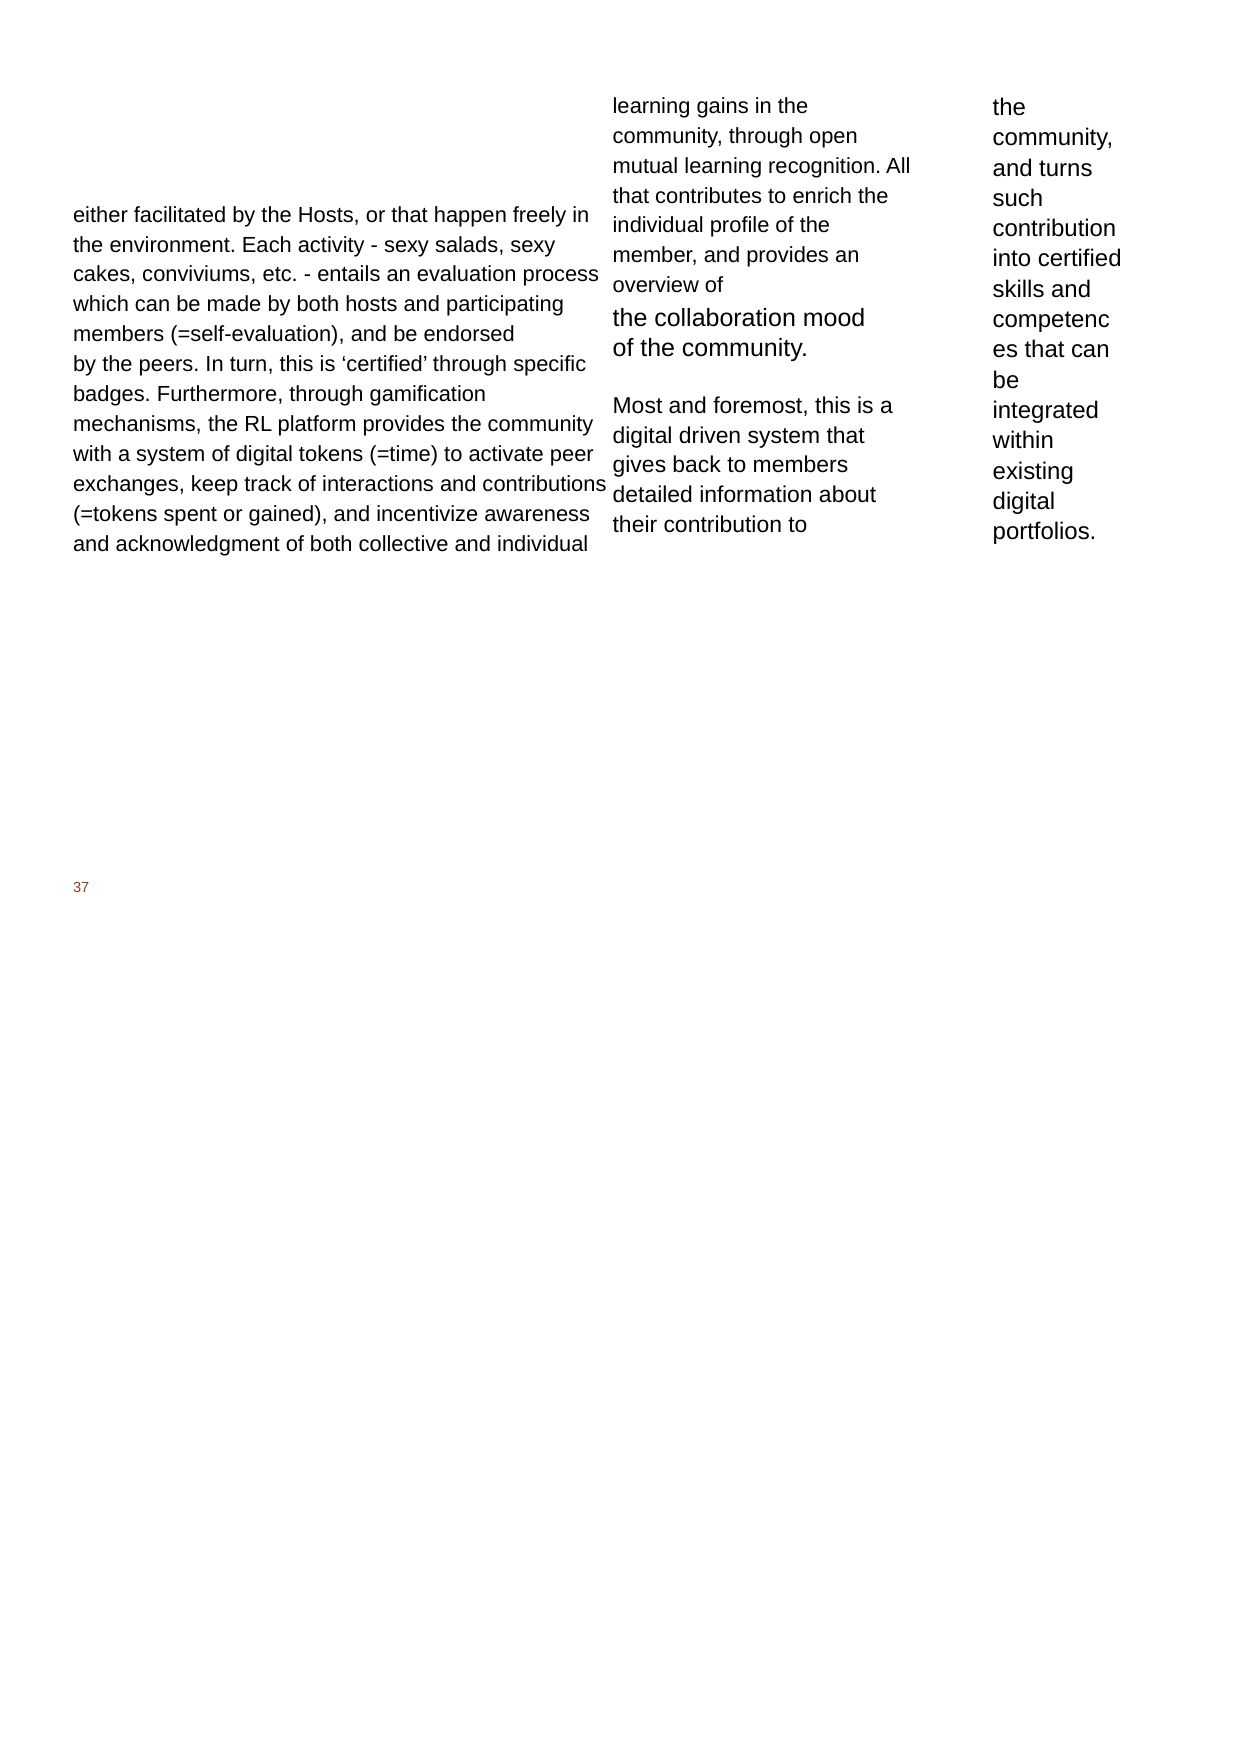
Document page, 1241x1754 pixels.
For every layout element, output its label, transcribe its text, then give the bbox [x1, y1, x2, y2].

text learning gains in the community, through open mutual learning recognition. All that contributes to enrich the individual profile of the member, and provides an overview of [612, 93, 915, 297]
text Most and foremost, this is a digital driven system that gives back to members detailed information about their contribution to [612, 392, 913, 537]
text 37 [73, 878, 433, 895]
text the collaboration mood of the community. [612, 302, 869, 361]
text either facilitated by the Hosts, or that happen freely in the environment. Each activity - sexy salads, sexy cakes, conviviums, etc. - entails an evaluation process which can be made by both hosts and participating members (=self-evaluation), and be endorsed [73, 202, 608, 346]
text the community, and turns such contribution into certified skills and competences that can be integrated within existing digital portfolios. [992, 93, 1123, 545]
text by the peers. In turn, this is ‘certified’ through specific badges. Furthermore, through gamification mechanisms, the RL platform provides the community with a system of digital tokens (=time) to activate peer exchanges, keep track of interactions and contributions (=tokens spent or gained), and incentivize awareness and acknowledgment of both collective and individual [73, 351, 610, 556]
